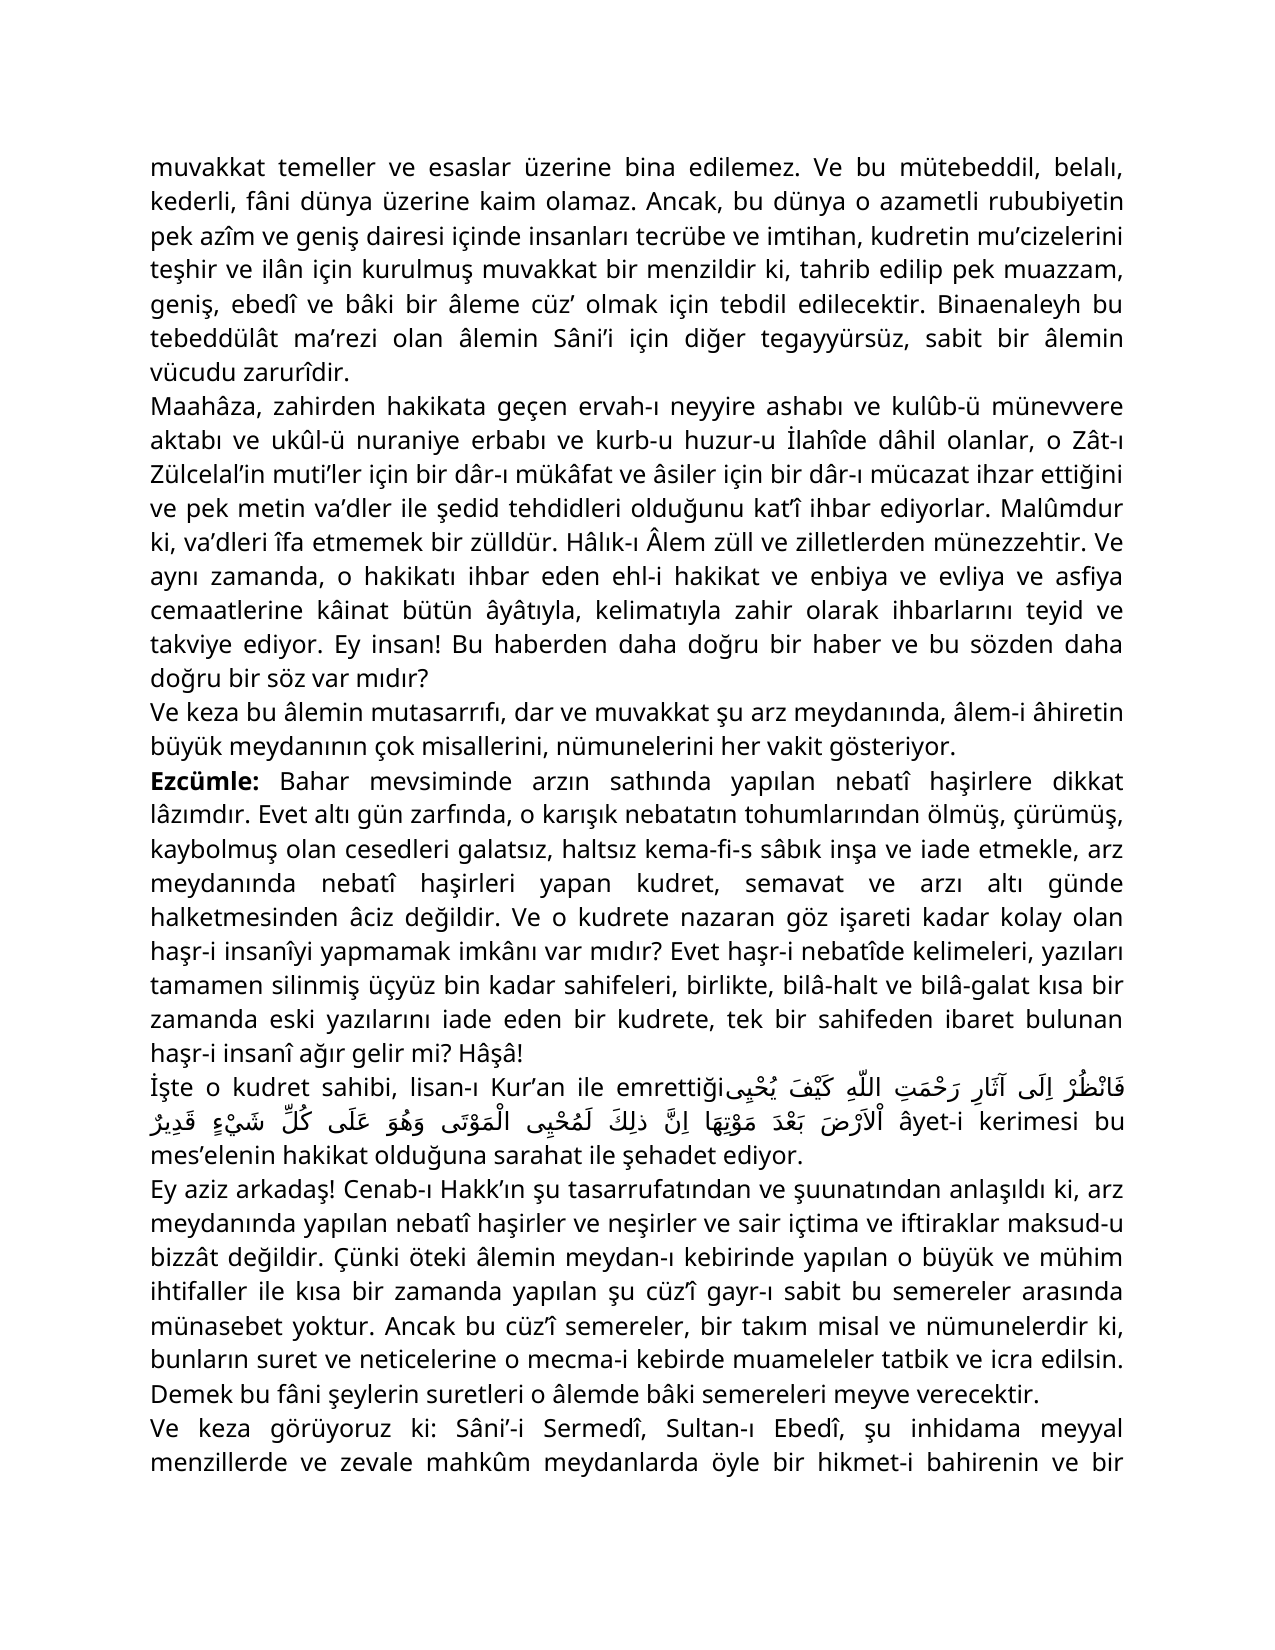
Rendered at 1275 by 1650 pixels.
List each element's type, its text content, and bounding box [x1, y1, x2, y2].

text Maahâza, zahirden hakikata geçen ervah-ı neyyire ashabı ve kulûb-ü münevvere aktabı ve ukûl-ü nuraniye erbabı ve kurb-u huzur-u İlahîde dâhil olanlar, o Zât-ı Zülcelal’in muti’ler için bir dâr-ı mükâfat ve âsiler için bir dâr-ı mücazat ihzar ettiğini ve pek metin va’dler ile şedid tehdidleri olduğunu kat’î ihbar ediyorlar. Malûmdur ki, va’dleri îfa etmemek bir zülldür. Hâlık-ı Âlem züll ve zilletlerden münezzehtir. Ve aynı zamanda, o hakikatı ihbar eden ehl-i hakikat ve enbiya ve evliya ve asfiya cemaatlerine kâinat bütün âyâtıyla, kelimatıyla zahir olarak ihbarlarını teyid ve takviye ediyor. Ey insan! Bu haberden daha doğru bir haber ve bu sözden daha doğru bir söz var mıdır? [150, 388, 1125, 695]
text Ey aziz arkadaş! Cenab-ı Hakk’ın şu tasarrufatından ve şuunatından anlaşıldı ki, arz meydanında yapılan nebatî haşirler ve neşirler ve sair içtima ve iftiraklar maksud-u bizzât değildir. Çünki öteki âlemin meydan-ı kebirinde yapılan o büyük ve mühim ihtifaller ile kısa bir zamanda yapılan şu cüz’î gayr-ı sabit bu semereler arasında münasebet yoktur. Ancak bu cüz’î semereler, bir takım misal ve nümunelerdir ki, bunların suret ve neticelerine o mecma-i kebirde muameleler tatbik ve icra edilsin. Demek bu fâni şeylerin suretleri o âlemde bâki semereleri meyve verecektir. [150, 1172, 1125, 1410]
text Ve keza bu âlemin mutasarrıfı, dar ve muvakkat şu arz meydanında, âlem-i âhiretin büyük meydanının çok misallerini, nümunelerini her vakit gösteriyor. [150, 695, 1125, 763]
text muvakkat temeller ve esaslar üzerine bina edilemez. Ve bu mütebeddil, belalı, kederli, fâni dünya üzerine kaim olamaz. Ancak, bu dünya o azametli rububiyetin pek azîm ve geniş dairesi içinde insanları tecrübe ve imtihan, kudretin mu’cizelerini teşhir ve ilân için kurulmuş muvakkat bir menzildir ki, tahrib edilip pek muazzam, geniş, ebedî ve bâki bir âleme cüz’ olmak için tebdil edilecektir. Binaenaleyh bu tebeddülât ma’rezi olan âlemin Sâni’i için diğer tegayyürsüz, sabit bir âlemin vücudu zarurîdir. [150, 150, 1125, 388]
text Ezcümle: Bahar mevsiminde arzın sathında yapılan nebatî haşirlere dikkat lâzımdır. Evet altı gün zarfında, o karışık nebatatın tohumlarından ölmüş, çürümüş, kaybolmuş olan cesedleri galatsız, haltsız kema-fi-s sâbık inşa ve iade etmekle, arz meydanında nebatî haşirleri yapan kudret, semavat ve arzı altı günde halketmesinden âciz değildir. Ve o kudrete nazaran göz işareti kadar kolay olan haşr-i insanîyi yapmamak imkânı var mıdır? Evet haşr-i nebatîde kelimeleri, yazıları tamamen silinmiş üçyüz bin kadar sahifeleri, birlikte, bilâ-halt ve bilâ-galat kısa bir zamanda eski yazılarını iade eden bir kudrete, tek bir sahifeden ibaret bulunan haşr-i insanî ağır gelir mi? Hâşâ! [150, 763, 1125, 1070]
text İşte o kudret sahibi, lisan-ı Kur’an ile emrettiğiفَانْظُرْ اِلَى آثَارِ رَحْمَتِ اللّهِ كَيْفَ يُحْيِى اْلاَرْضَ بَعْدَ مَوْتِهَا اِنَّ ذلِكَ لَمُحْيِى الْمَوْتَى وَهُوَ عَلَى كُلِّ شَيْءٍ قَدِيرٌ âyet-i kerimesi bu mes’elenin hakikat olduğuna sarahat ile şehadet ediyor. [150, 1070, 1125, 1172]
text Ve keza görüyoruz ki: Sâni’-i Sermedî, Sultan-ı Ebedî, şu inhidama meyyal menzillerde ve zevale mahkûm meydanlarda öyle bir hikmet-i bahirenin ve bir [150, 1410, 1125, 1478]
